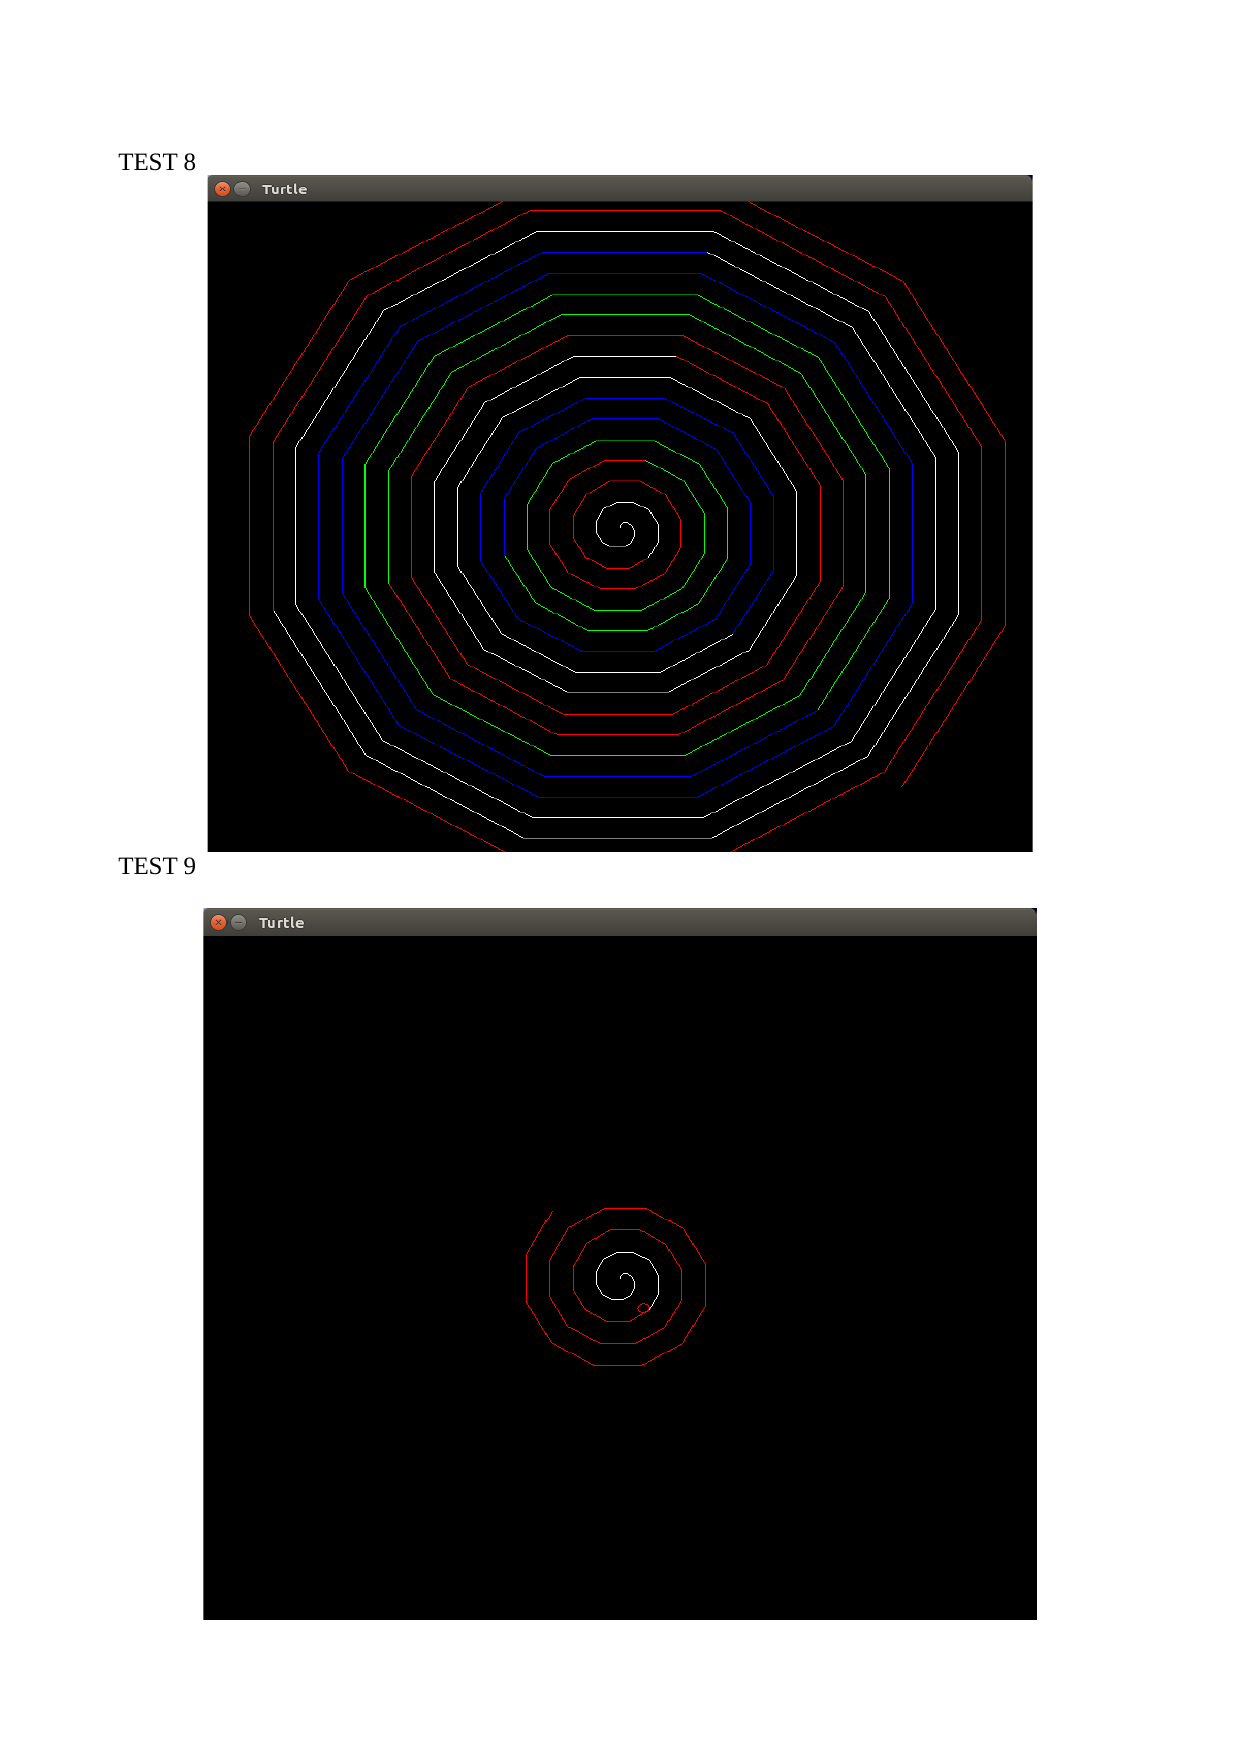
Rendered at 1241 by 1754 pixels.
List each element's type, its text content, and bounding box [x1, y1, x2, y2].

text TEST 8 [118, 147, 1122, 176]
text TEST 9 [118, 176, 1122, 880]
picture [203, 908, 1037, 1620]
picture [207, 175, 1033, 852]
